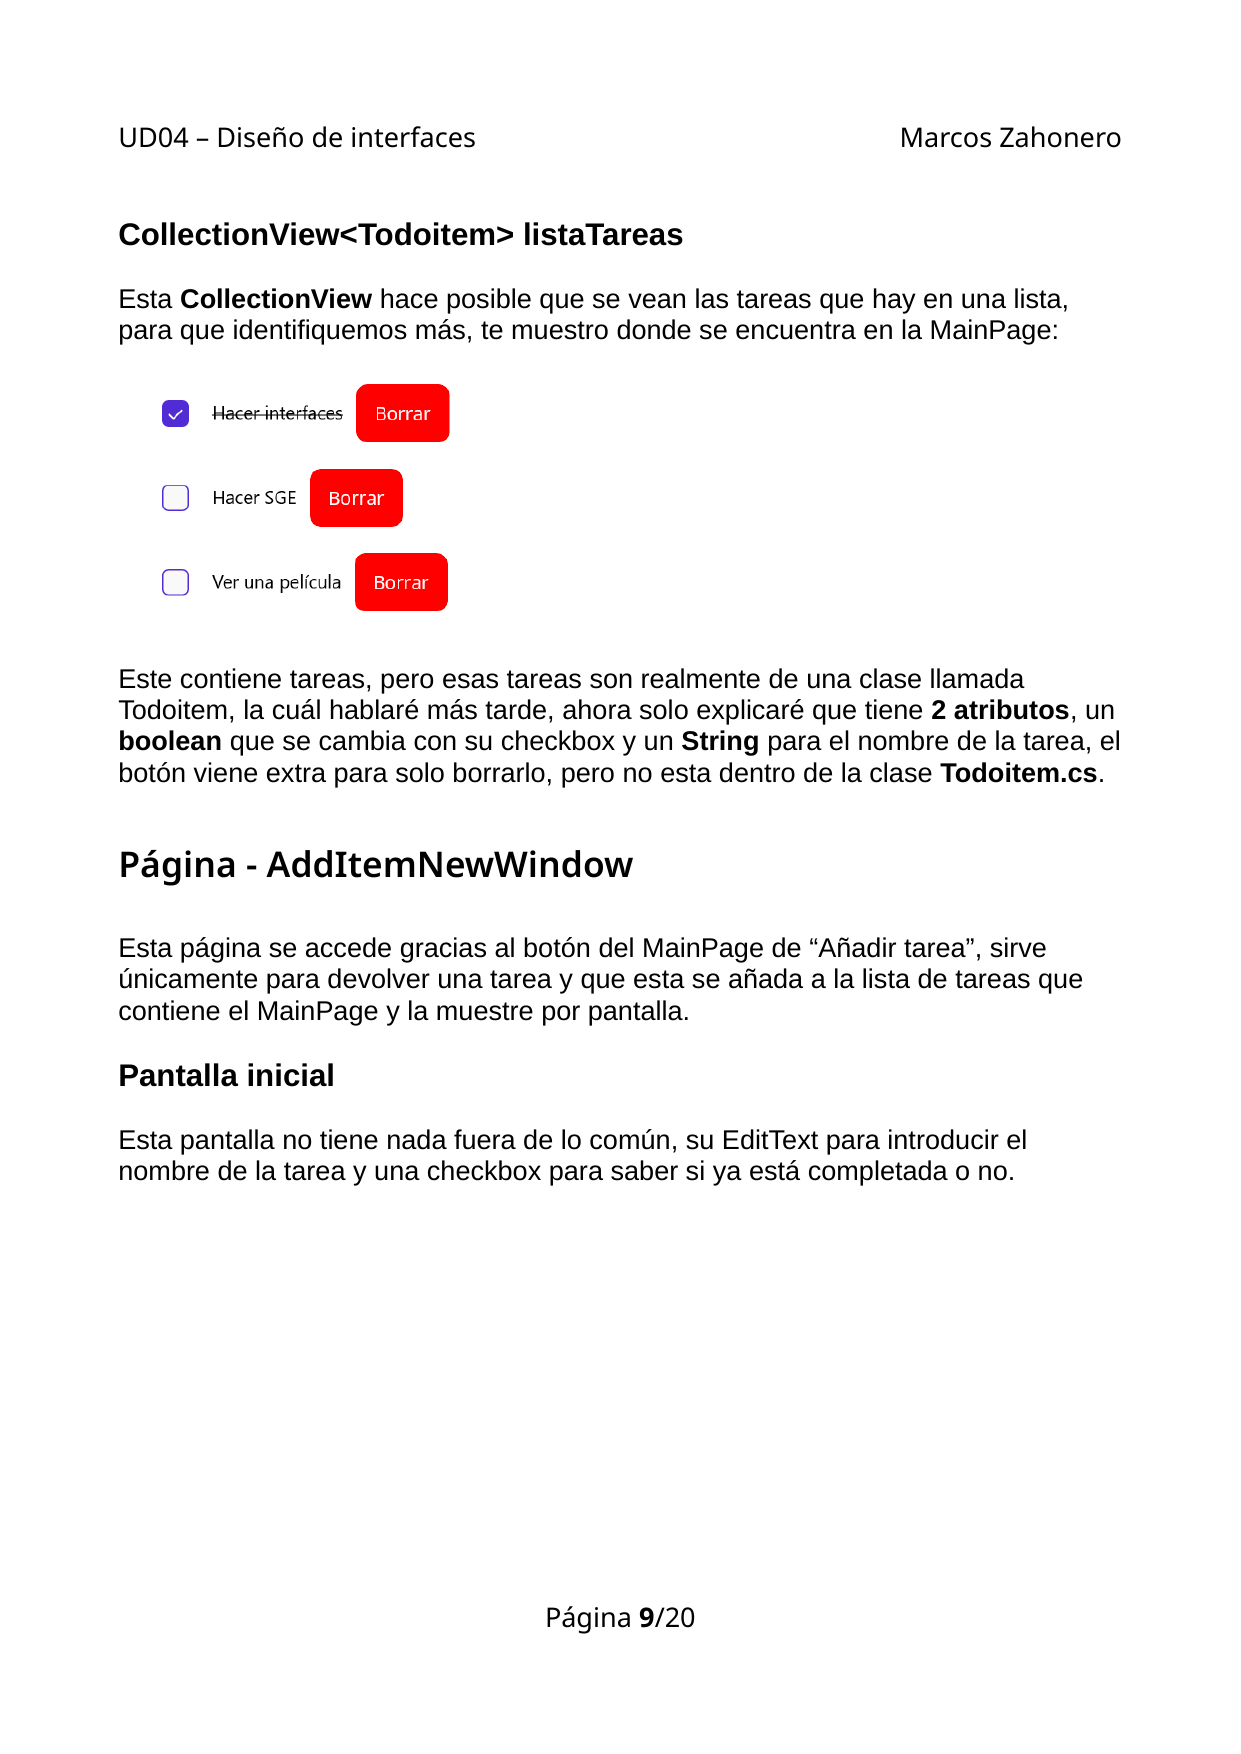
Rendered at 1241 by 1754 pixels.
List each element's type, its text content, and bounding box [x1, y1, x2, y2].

subtitle Pantalla inicial [118, 1057, 1122, 1093]
text Esta pantalla no tiene nada fuera de lo común, su EditText para introducir el nombre de la tarea y una checkbox para saber si ya está completada o no. [118, 1124, 1122, 1187]
text Esta CollectionView hace posible que se vean las tareas que hay en una lista, para que identifiquemos más, te muestro donde se encuentra en la MainPage: [118, 283, 1122, 345]
subtitle Página - AddItemNewWindow [118, 840, 1122, 888]
subtitle CollectionView<Todoitem> listaTareas [118, 216, 1122, 252]
text Este contiene tareas, pero esas tareas son realmente de una clase llamada Todoitem, la cuál hablaré más tarde, ahora solo explicaré que tiene 2 atributos, un boolean que se cambia con su checkbox y un String para el nombre de la tarea, el botón viene extra para solo borrarlo, pero no esta dentro de la clase Todoitem.cs. [118, 663, 1122, 788]
text Esta página se accede gracias al botón del MainPage de “Añadir tarea”, sirve únicamente para devolver una tarea y que esta se añada a la lista de tareas que contiene el MainPage y la muestre por pantalla. [118, 932, 1122, 1026]
picture [118, 376, 557, 632]
